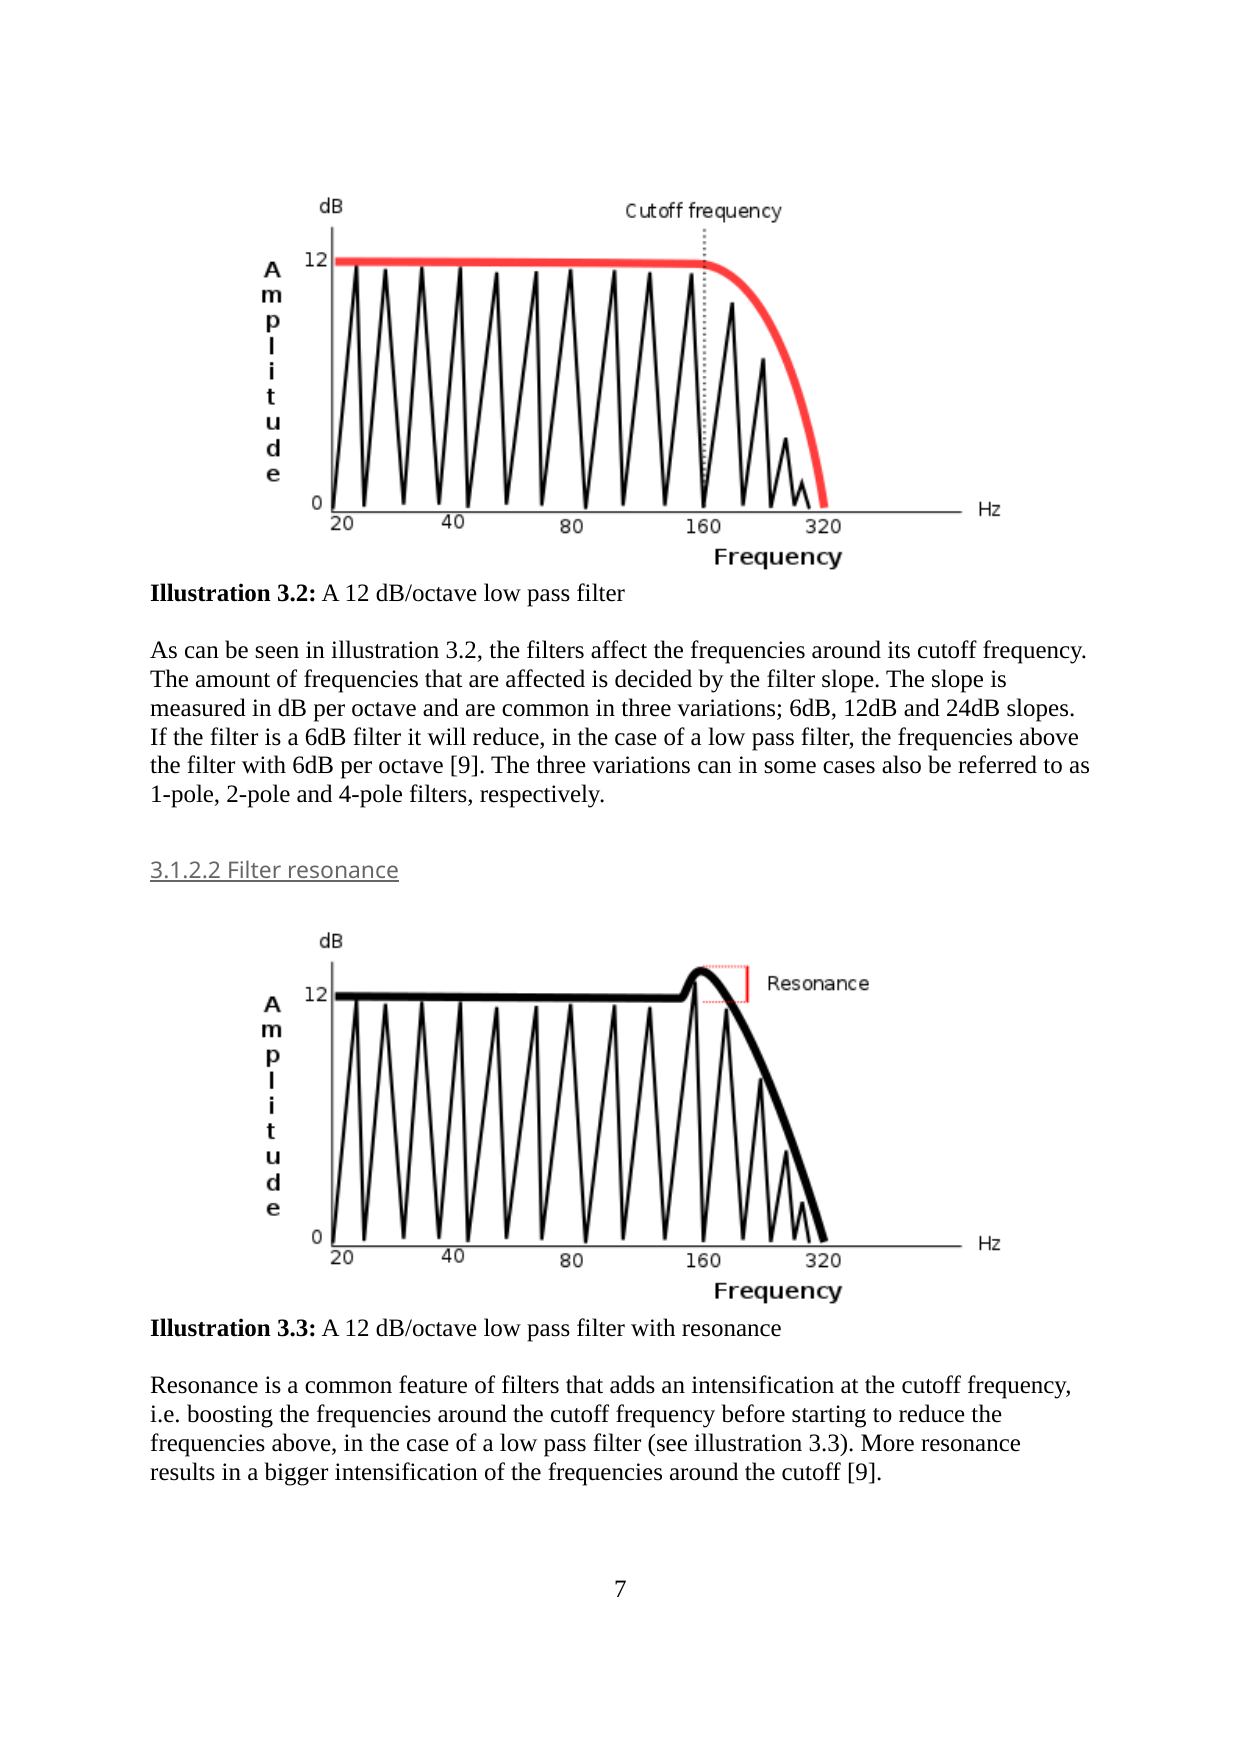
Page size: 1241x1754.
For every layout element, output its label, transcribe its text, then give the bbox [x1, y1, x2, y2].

text Illustration 3.3: A 12 dB/octave low pass filter with resonance [150, 1313, 1090, 1342]
text As can be seen in illustration 3.2, the filters affect the frequencies around its cutoff frequency. The amount of frequencies that are affected is decided by the filter slope. The slope is measured in dB per octave and are common in three variations; 6dB, 12dB and 24dB slopes. If the filter is a 6dB filter it will reduce, in the case of a low pass filter, the frequencies above the filter with 6dB per octave [9]. The three variations can in some cases also be referred to as 1-pole, 2-pole and 4-pole filters, respectively. [150, 636, 1090, 808]
text Resonance is a common feature of filters that adds an intensification at the cutoff frequency, i.e. boosting the frequencies around the cutoff frequency before starting to reduce the frequencies above, in the case of a low pass filter (see illustration 3.3). More resonance results in a bigger intensification of the frequencies around the cutoff [9]. [150, 1370, 1090, 1485]
picture [150, 150, 1119, 579]
text Illustration 3.2: A 12 dB/octave low pass filter [150, 579, 1090, 607]
picture [150, 884, 1119, 1313]
subtitle 3.1.2.2 Filter resonance [150, 853, 1090, 884]
